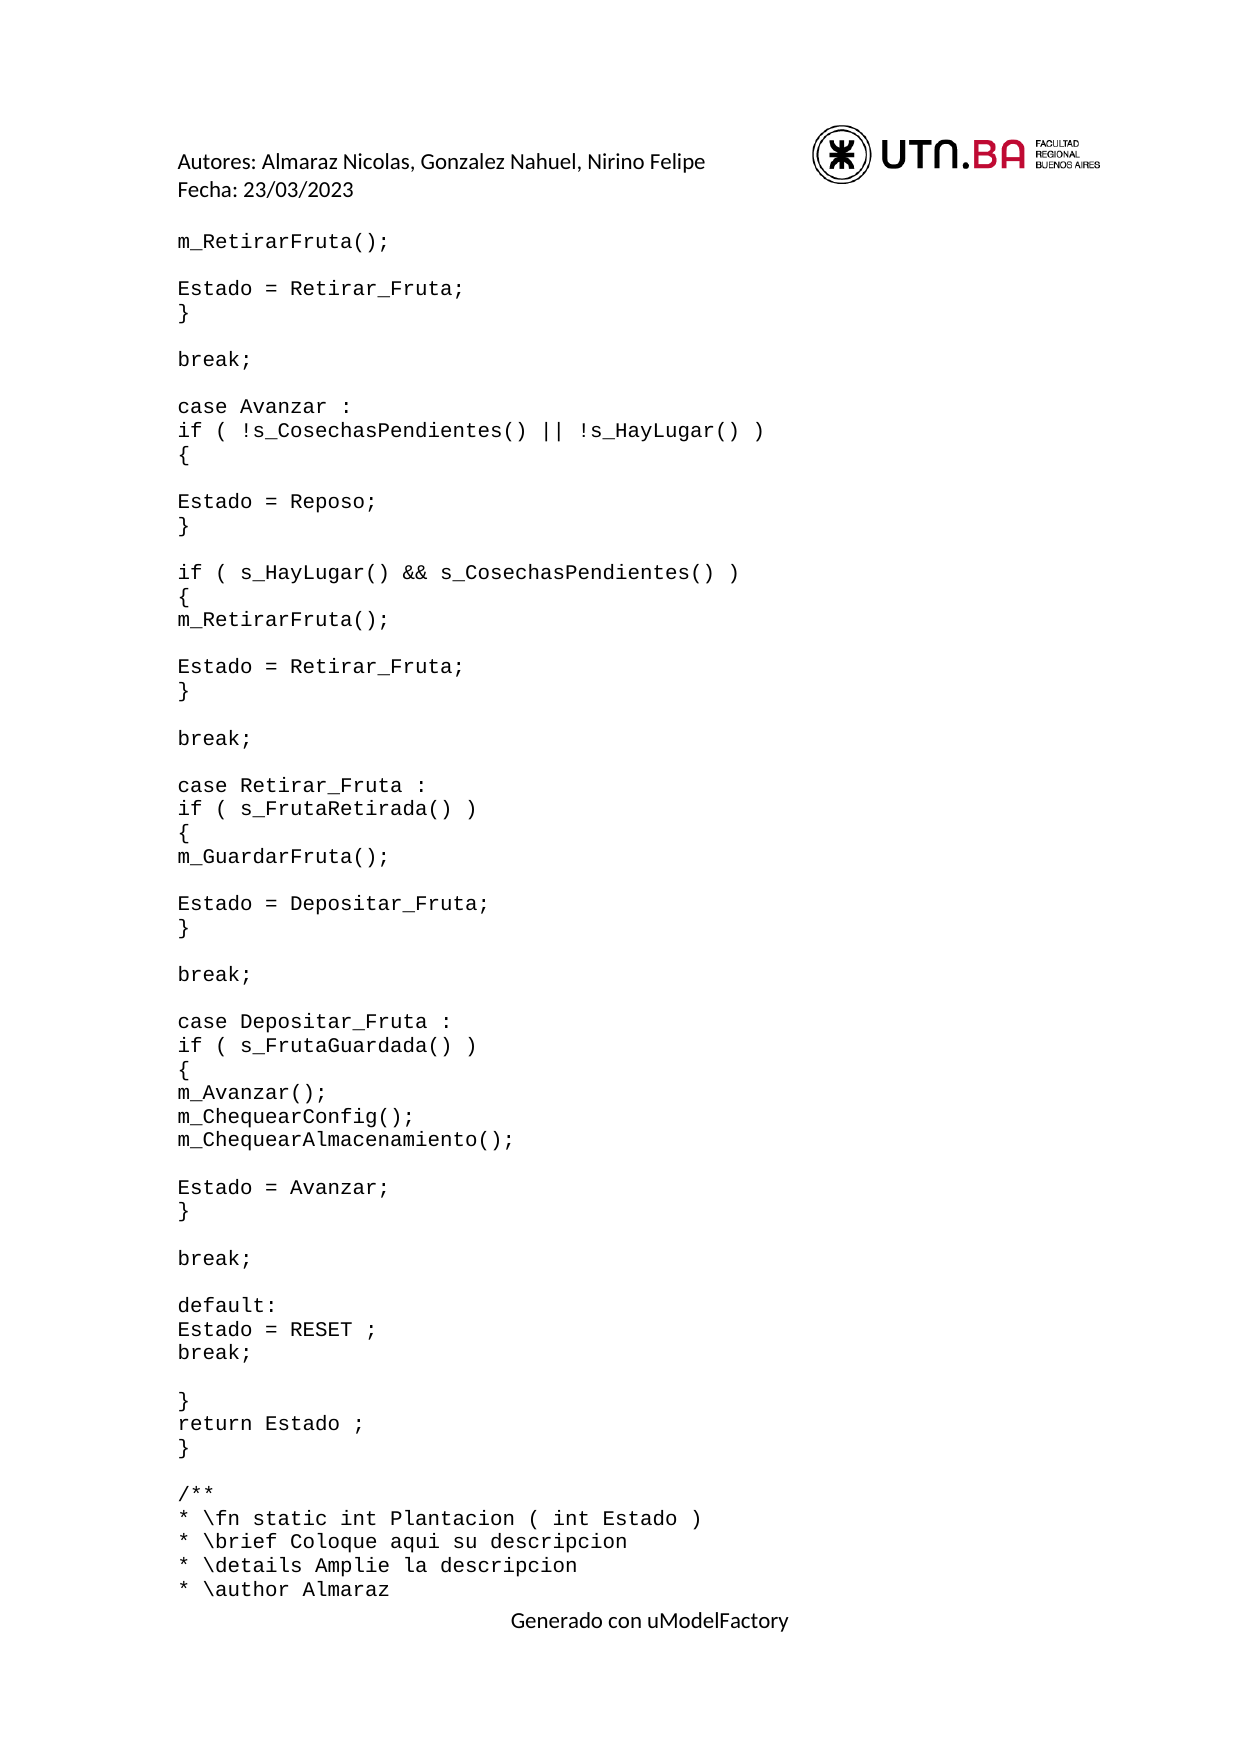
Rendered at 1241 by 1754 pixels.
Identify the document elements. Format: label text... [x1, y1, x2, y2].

text Estado = Retirar_Fruta; [177, 278, 1122, 302]
text break; [177, 1342, 1122, 1366]
text * \details Amplie la descripcion [177, 1555, 1122, 1579]
text case Retirar_Fruta : [177, 775, 1122, 798]
text Estado = Avanzar; [177, 1177, 1122, 1200]
text break; [177, 1248, 1122, 1271]
text * \fn static int Plantacion ( int Estado ) [177, 1508, 1122, 1531]
text } [177, 1389, 1122, 1413]
text case Depositar_Fruta : [177, 1011, 1122, 1035]
text m_ChequearAlmacenamiento(); [177, 1129, 1122, 1153]
text } [177, 1437, 1122, 1461]
text break; [177, 349, 1122, 373]
text if ( s_FrutaRetirada() ) [177, 798, 1122, 822]
text default: [177, 1295, 1122, 1319]
picture [798, 118, 1122, 190]
text m_Avanzar(); [177, 1082, 1122, 1106]
text /** [177, 1484, 1122, 1508]
text * \author Almaraz [177, 1579, 1122, 1602]
text } [177, 917, 1122, 940]
text break; [177, 964, 1122, 988]
text } [177, 680, 1122, 704]
text Estado = RESET ; [177, 1319, 1122, 1342]
text } [177, 302, 1122, 326]
text if ( !s_CosechasPendientes() || !s_HayLugar() ) [177, 420, 1122, 444]
text } [177, 515, 1122, 538]
text * \brief Coloque aqui su descripcion [177, 1531, 1122, 1555]
text m_GuardarFruta(); [177, 846, 1122, 869]
text m_ChequearConfig(); [177, 1106, 1122, 1129]
text { [177, 1058, 1122, 1082]
text Estado = Depositar_Fruta; [177, 893, 1122, 917]
text break; [177, 727, 1122, 751]
text { [177, 586, 1122, 609]
text if ( s_HayLugar() && s_CosechasPendientes() ) [177, 562, 1122, 586]
text if ( s_FrutaGuardada() ) [177, 1035, 1122, 1058]
text m_RetirarFruta(); [177, 231, 1122, 254]
text } [177, 1200, 1122, 1224]
text m_RetirarFruta(); [177, 609, 1122, 633]
text Estado = Retirar_Fruta; [177, 657, 1122, 680]
text return Estado ; [177, 1413, 1122, 1437]
text { [177, 444, 1122, 467]
text case Avanzar : [177, 396, 1122, 420]
text { [177, 822, 1122, 846]
text Estado = Reposo; [177, 491, 1122, 515]
